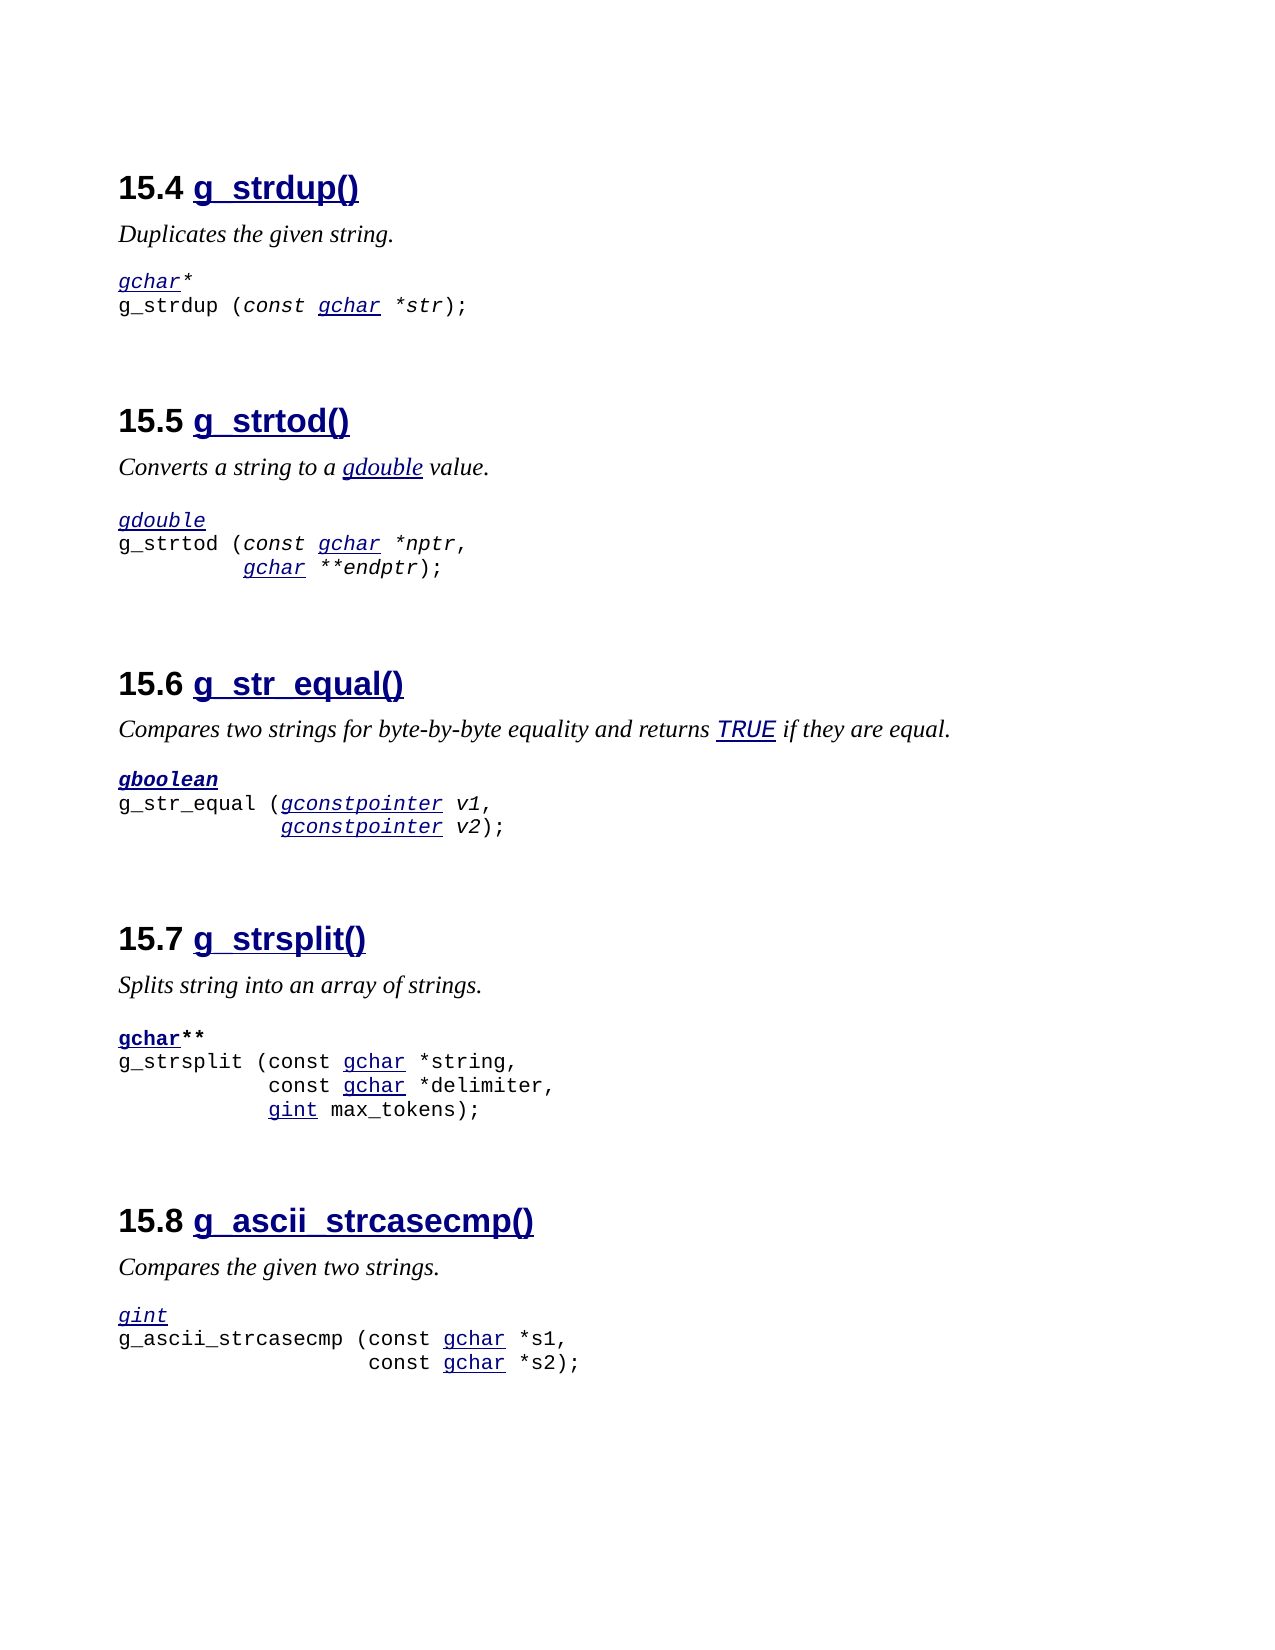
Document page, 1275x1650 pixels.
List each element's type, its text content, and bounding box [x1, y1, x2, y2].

subtitle g_str_equal() [118, 663, 1157, 702]
text g_strtod (const gchar *nptr, [118, 533, 1157, 557]
subtitle g_strsplit() [118, 919, 1157, 958]
text Compares two strings for byte-by-byte equality and returns TRUE if they are equal. [118, 714, 1157, 745]
text gint [118, 1305, 1157, 1328]
text gconstpointer v2); [118, 816, 1157, 840]
text Duplicates the given string. [118, 219, 1157, 248]
text const gchar *delimiter, [118, 1075, 1157, 1098]
text gchar** [118, 1028, 1157, 1051]
subtitle g_ascii_strcasecmp() [118, 1201, 1157, 1240]
subtitle g_strtod() [118, 401, 1157, 440]
text Splits string into an array of strings. [118, 970, 1157, 999]
text gint max_tokens); [118, 1098, 1157, 1122]
text Converts a string to a gdouble value. [118, 452, 1157, 481]
text gboolean [118, 769, 1157, 793]
text gchar* [118, 271, 1157, 295]
subtitle g_strdup() [118, 168, 1157, 206]
text g_strdup (const gchar *str); [118, 295, 1157, 318]
text g_ascii_strcasecmp (const gchar *s1, [118, 1328, 1157, 1352]
text g_strsplit (const gchar *string, [118, 1051, 1157, 1075]
text gchar **endptr); [118, 557, 1157, 581]
text const gchar *s2); [118, 1352, 1157, 1376]
text Compares the given two strings. [118, 1252, 1157, 1281]
text gdouble [118, 510, 1157, 533]
text g_str_equal (gconstpointer v1, [118, 793, 1157, 816]
